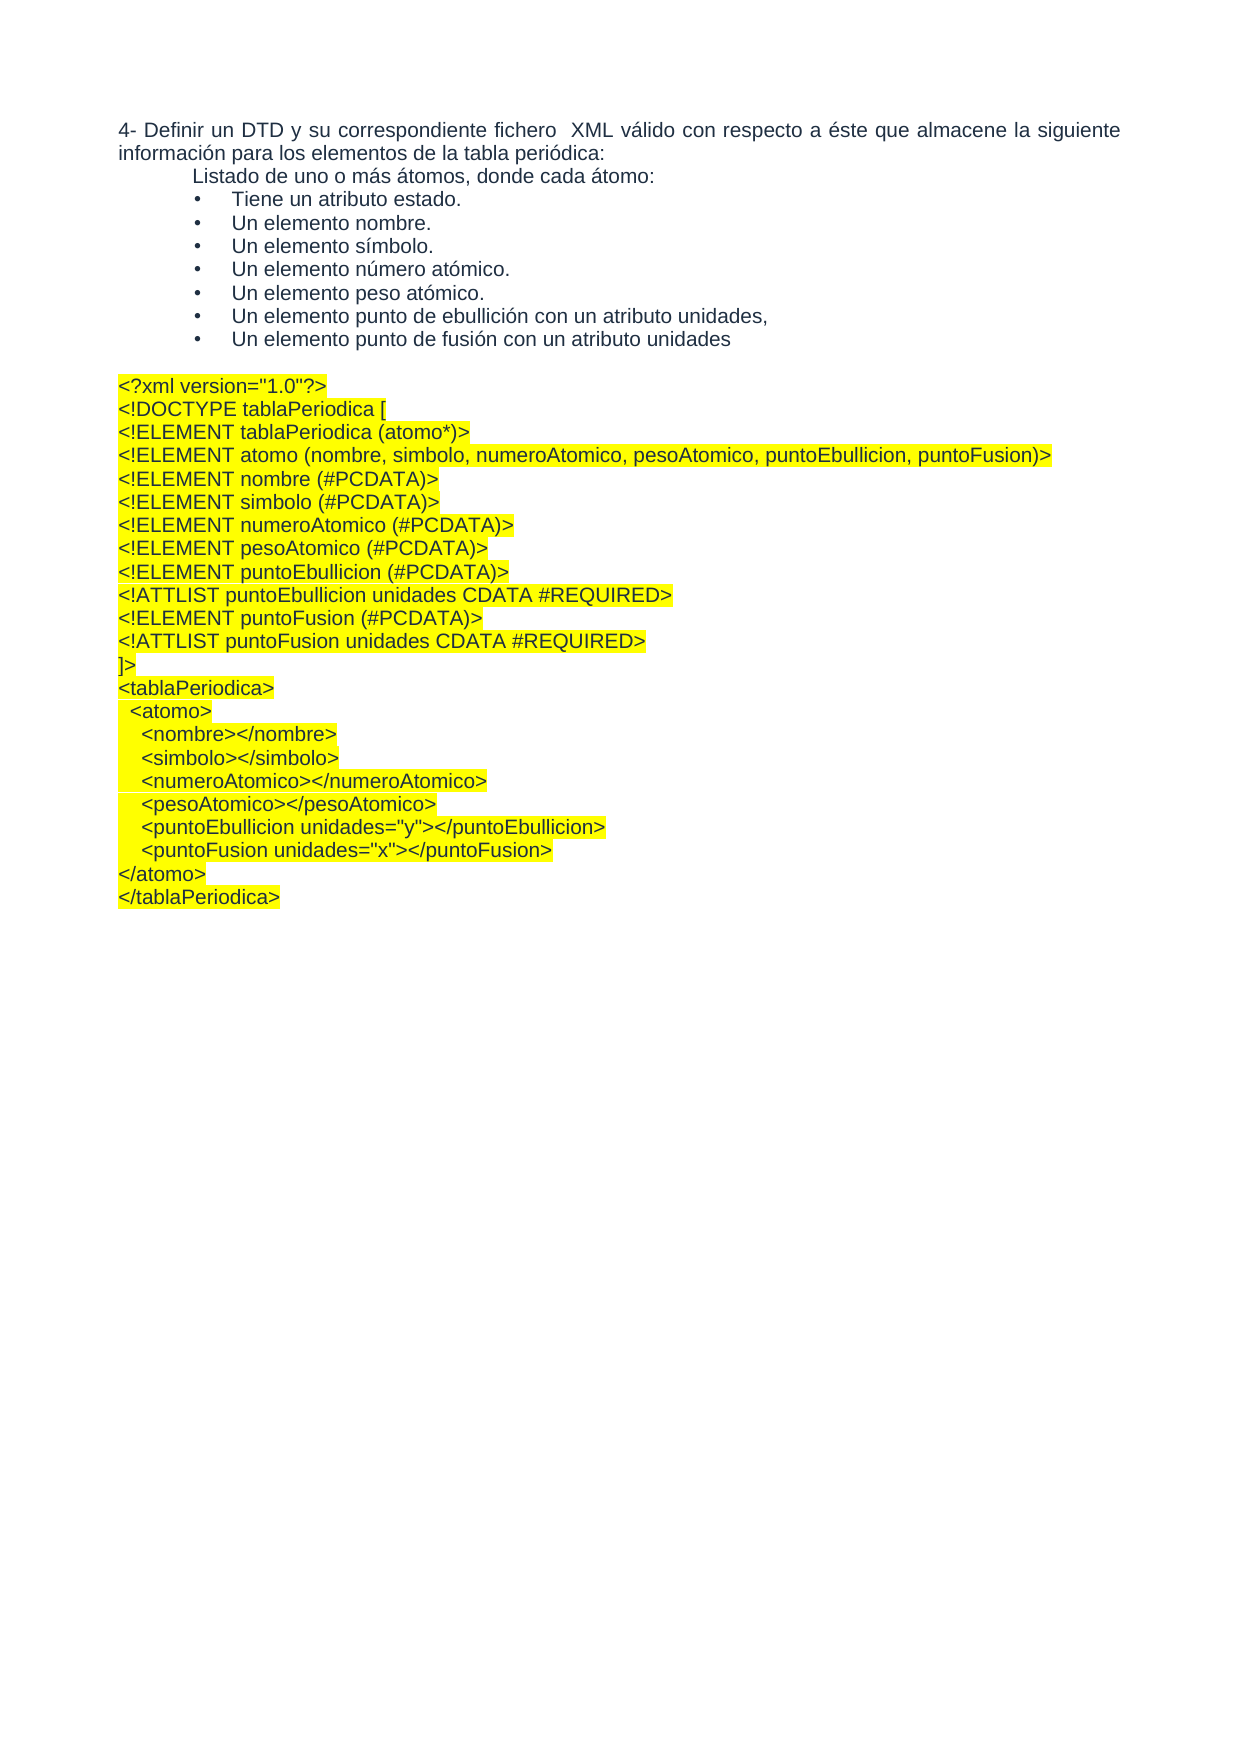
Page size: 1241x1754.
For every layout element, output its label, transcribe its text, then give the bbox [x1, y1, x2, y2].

text </atomo> [118, 862, 1122, 885]
text <pesoAtomico></pesoAtomico> [118, 792, 1122, 816]
text <!ELEMENT atomo (nombre, simbolo, numeroAtomico, pesoAtomico, puntoEbullicion, puntoFusion)> [118, 444, 1122, 467]
text <tablaPeriodica> [118, 676, 1122, 699]
text <!ELEMENT numeroAtomico (#PCDATA)> [118, 514, 1122, 537]
text <!ATTLIST puntoEbullicion unidades CDATA #REQUIRED> [118, 583, 1122, 607]
text ]> [118, 653, 1122, 676]
text <!ELEMENT pesoAtomico (#PCDATA)> [118, 537, 1122, 560]
text <atomo> [118, 699, 1122, 723]
text <numeroAtomico></numeroAtomico> [118, 769, 1122, 792]
text Listado de uno o más átomos, donde cada átomo: [192, 164, 1122, 188]
list Un elemento peso atómico. [194, 281, 1122, 304]
text <nombre></nombre> [118, 723, 1122, 746]
text </tablaPeriodica> [118, 885, 1122, 909]
text <!ELEMENT puntoEbullicion (#PCDATA)> [118, 560, 1122, 583]
text <!ELEMENT puntoFusion (#PCDATA)> [118, 607, 1122, 630]
list Un elemento punto de fusión con un atributo unidades [194, 328, 1122, 351]
list Un elemento nombre. [194, 211, 1122, 234]
text <?xml version="1.0"?> [118, 374, 1122, 398]
list Un elemento símbolo. [194, 234, 1122, 258]
text <!DOCTYPE tablaPeriodica [ [118, 398, 1122, 421]
text 4- Definir un DTD y su correspondiente fichero XML válido con respecto a éste que almacene la siguiente información para los elementos de la tabla periódica: [118, 118, 1122, 164]
list Un elemento número atómico. [194, 258, 1122, 281]
list Un elemento punto de ebullición con un atributo unidades, [194, 304, 1122, 328]
text <!ELEMENT tablaPeriodica (atomo*)> [118, 421, 1122, 444]
text <!ELEMENT nombre (#PCDATA)> [118, 467, 1122, 491]
text <!ELEMENT simbolo (#PCDATA)> [118, 491, 1122, 514]
text <simbolo></simbolo> [118, 746, 1122, 769]
text <puntoEbullicion unidades="y"></puntoEbullicion> [118, 816, 1122, 839]
text <puntoFusion unidades="x"></puntoFusion> [118, 839, 1122, 862]
text <!ATTLIST puntoFusion unidades CDATA #REQUIRED> [118, 630, 1122, 653]
list Tiene un atributo estado. [194, 188, 1122, 211]
